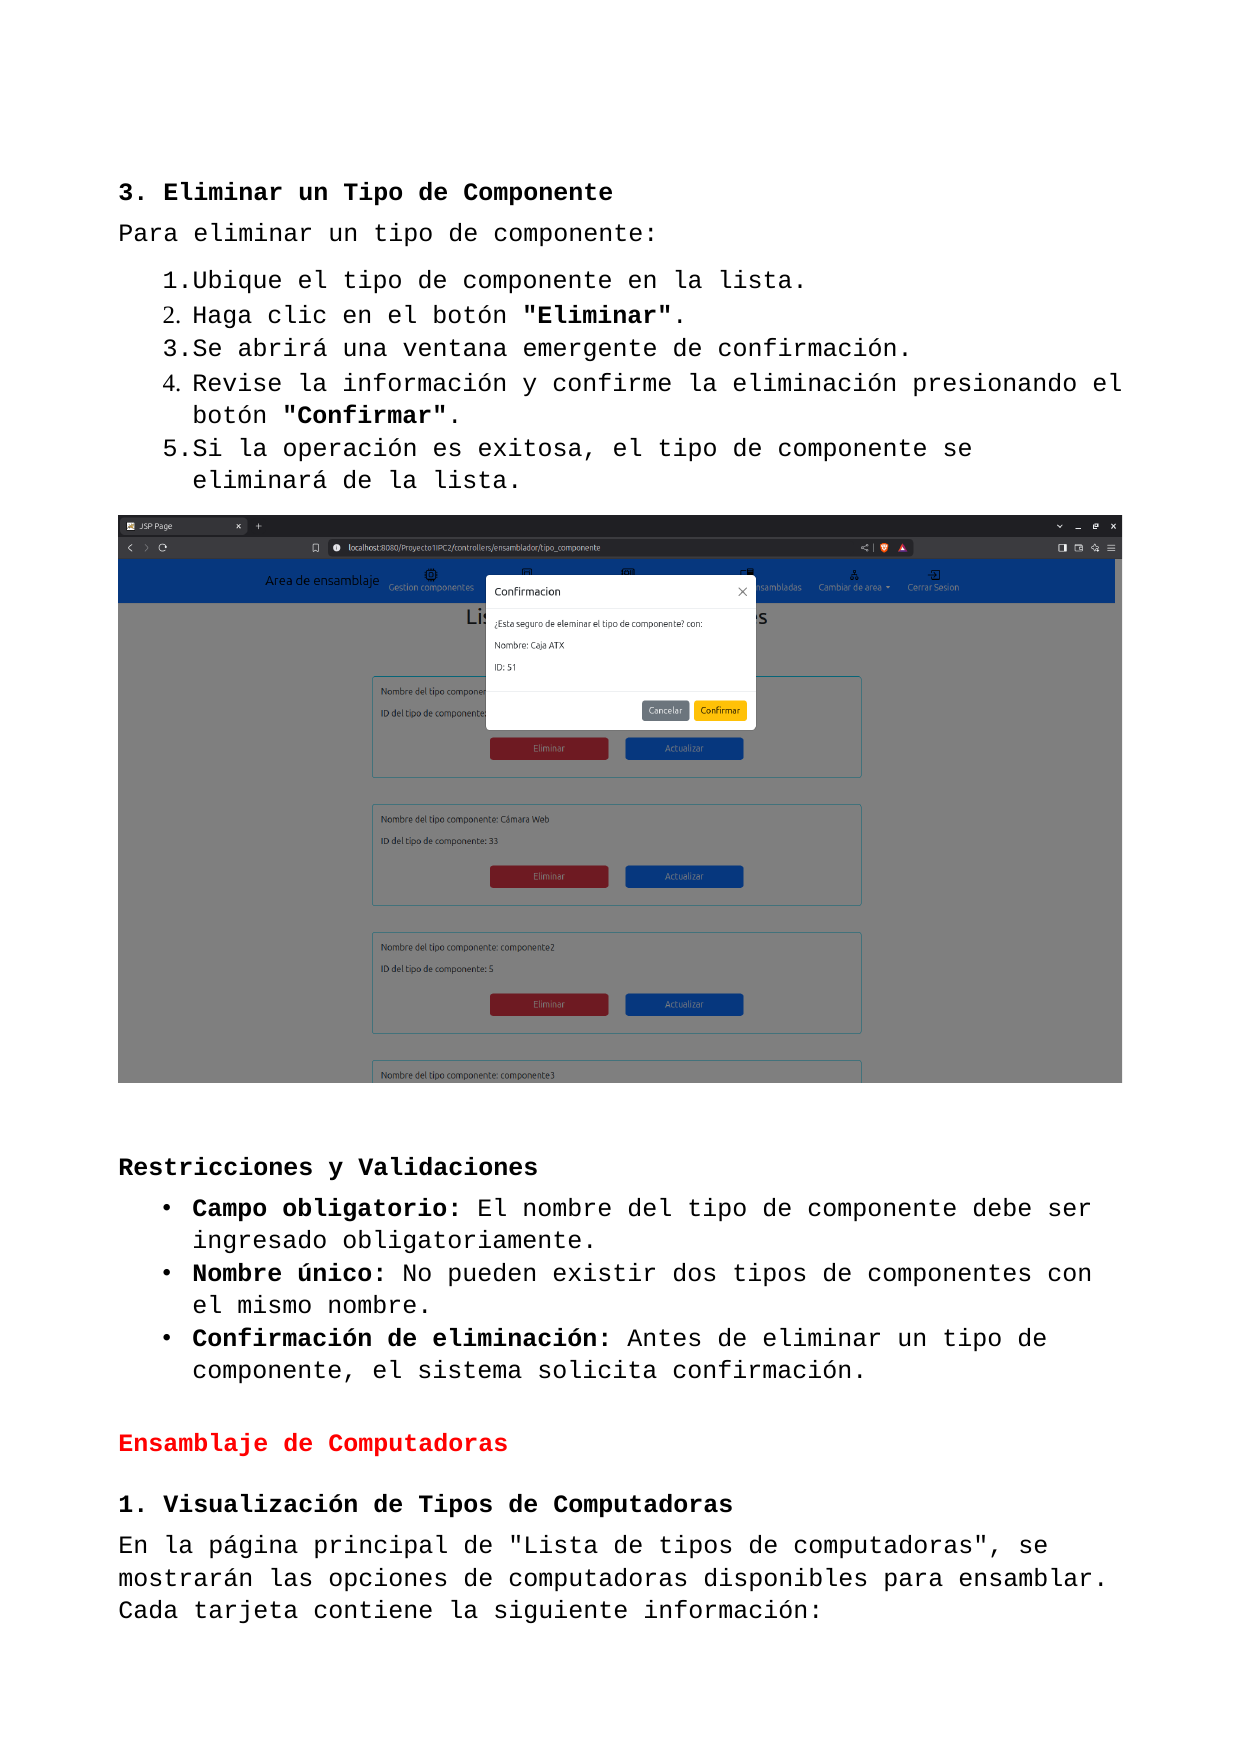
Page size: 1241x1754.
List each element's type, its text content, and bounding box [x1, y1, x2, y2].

list Ubique el tipo de componente en la lista. [162, 268, 1122, 296]
list Nombre único: No pueden existir dos tipos de componentes con el mismo nombre. [162, 1261, 1122, 1321]
list Confirmación de eliminación: Antes de eliminar un tipo de componente, el sistema solicita confirmación. [162, 1326, 1122, 1386]
text En la página principal de "Lista de tipos de computadoras", se mostrarán las opciones de computadoras disponibles para ensamblar. Cada tarjeta contiene la siguiente información: [118, 1533, 1122, 1626]
list Campo obligatorio: El nombre del tipo de componente debe ser ingresado obligatoriamente. [162, 1196, 1122, 1256]
subtitle 3. Eliminar un Tipo de Componente [118, 180, 1122, 208]
list Si la operación es exitosa, el tipo de componente se eliminará de la lista. [162, 436, 1122, 496]
subtitle 1. Visualización de Tipos de Computadoras [118, 1492, 1122, 1520]
list Haga clic en el botón "Eliminar". [162, 300, 1122, 331]
subtitle Restricciones y Validaciones [118, 1155, 1122, 1183]
subtitle Ensamblaje de Computadoras [118, 1430, 1122, 1458]
list Se abrirá una ventana emergente de confirmación. [162, 336, 1122, 364]
picture [118, 515, 1123, 1083]
text Para eliminar un tipo de componente: [118, 221, 1122, 249]
list Revise la información y confirme la eliminación presionando el botón "Confirmar". [162, 368, 1122, 431]
